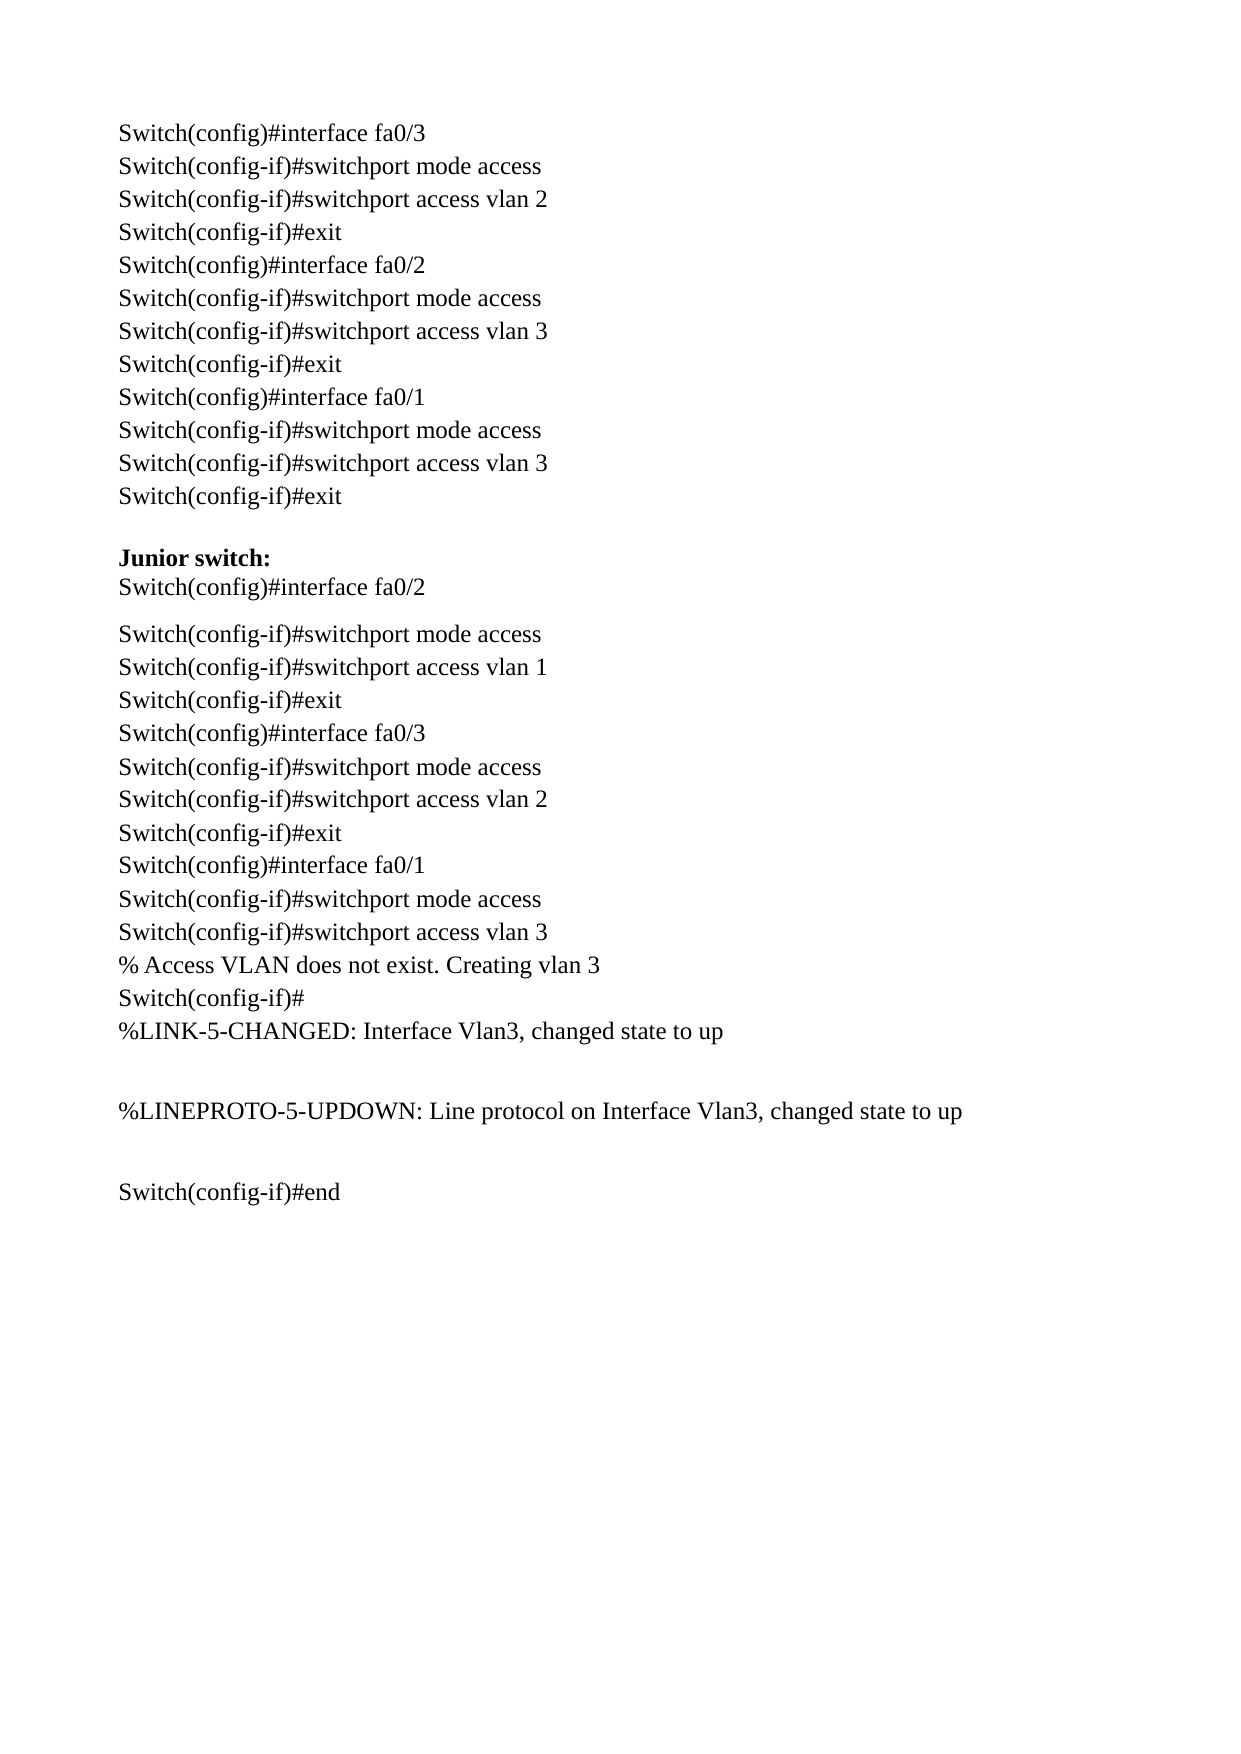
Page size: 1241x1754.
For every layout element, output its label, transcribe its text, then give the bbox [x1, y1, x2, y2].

text Switch(config-if)#exit [118, 686, 1122, 714]
text Switch(config-if)#end [118, 1177, 1122, 1206]
text Switch(config-if)#switchport access vlan 2 [118, 784, 1122, 813]
text Switch(config)#interface fa0/1 [118, 851, 1122, 879]
text Switch(config-if)#switchport mode access [118, 619, 1122, 648]
text Switch(config)#interface fa0/3 [118, 718, 1122, 747]
text Switch(config-if)#switchport access vlan 2 [118, 184, 1122, 213]
text % Access VLAN does not exist. Creating vlan 3 [118, 950, 1122, 978]
text %LINK-5-CHANGED: Interface Vlan3, changed state to up [118, 1016, 1122, 1044]
text Switch(config-if)#switchport access vlan 3 [118, 448, 1122, 477]
text Switch(config-if)#switchport mode access [118, 752, 1122, 780]
text Switch(config-if)#switchport access vlan 3 [118, 917, 1122, 945]
text Switch(config)#interface fa0/2 [118, 572, 1122, 601]
text Switch(config-if)#exit [118, 349, 1122, 378]
text Switch(config-if)#exit [118, 818, 1122, 846]
text Junior switch: [118, 543, 1122, 572]
text Switch(config-if)#switchport access vlan 1 [118, 652, 1122, 681]
text %LINEPROTO-5-UPDOWN: Line protocol on Interface Vlan3, changed state to up [118, 1096, 1122, 1125]
text Switch(config-if)#switchport mode access [118, 415, 1122, 444]
text Switch(config)#interface fa0/2 [118, 250, 1122, 279]
text Switch(config-if)#exit [118, 481, 1122, 510]
text Switch(config-if)#switchport mode access [118, 283, 1122, 312]
text Switch(config)#interface fa0/3 [118, 118, 1122, 147]
text Switch(config-if)#switchport mode access [118, 884, 1122, 912]
text Switch(config-if)# [118, 983, 1122, 1011]
text Switch(config-if)#switchport access vlan 3 [118, 316, 1122, 345]
text Switch(config-if)#switchport mode access [118, 151, 1122, 180]
text Switch(config)#interface fa0/1 [118, 382, 1122, 411]
text Switch(config-if)#exit [118, 217, 1122, 246]
